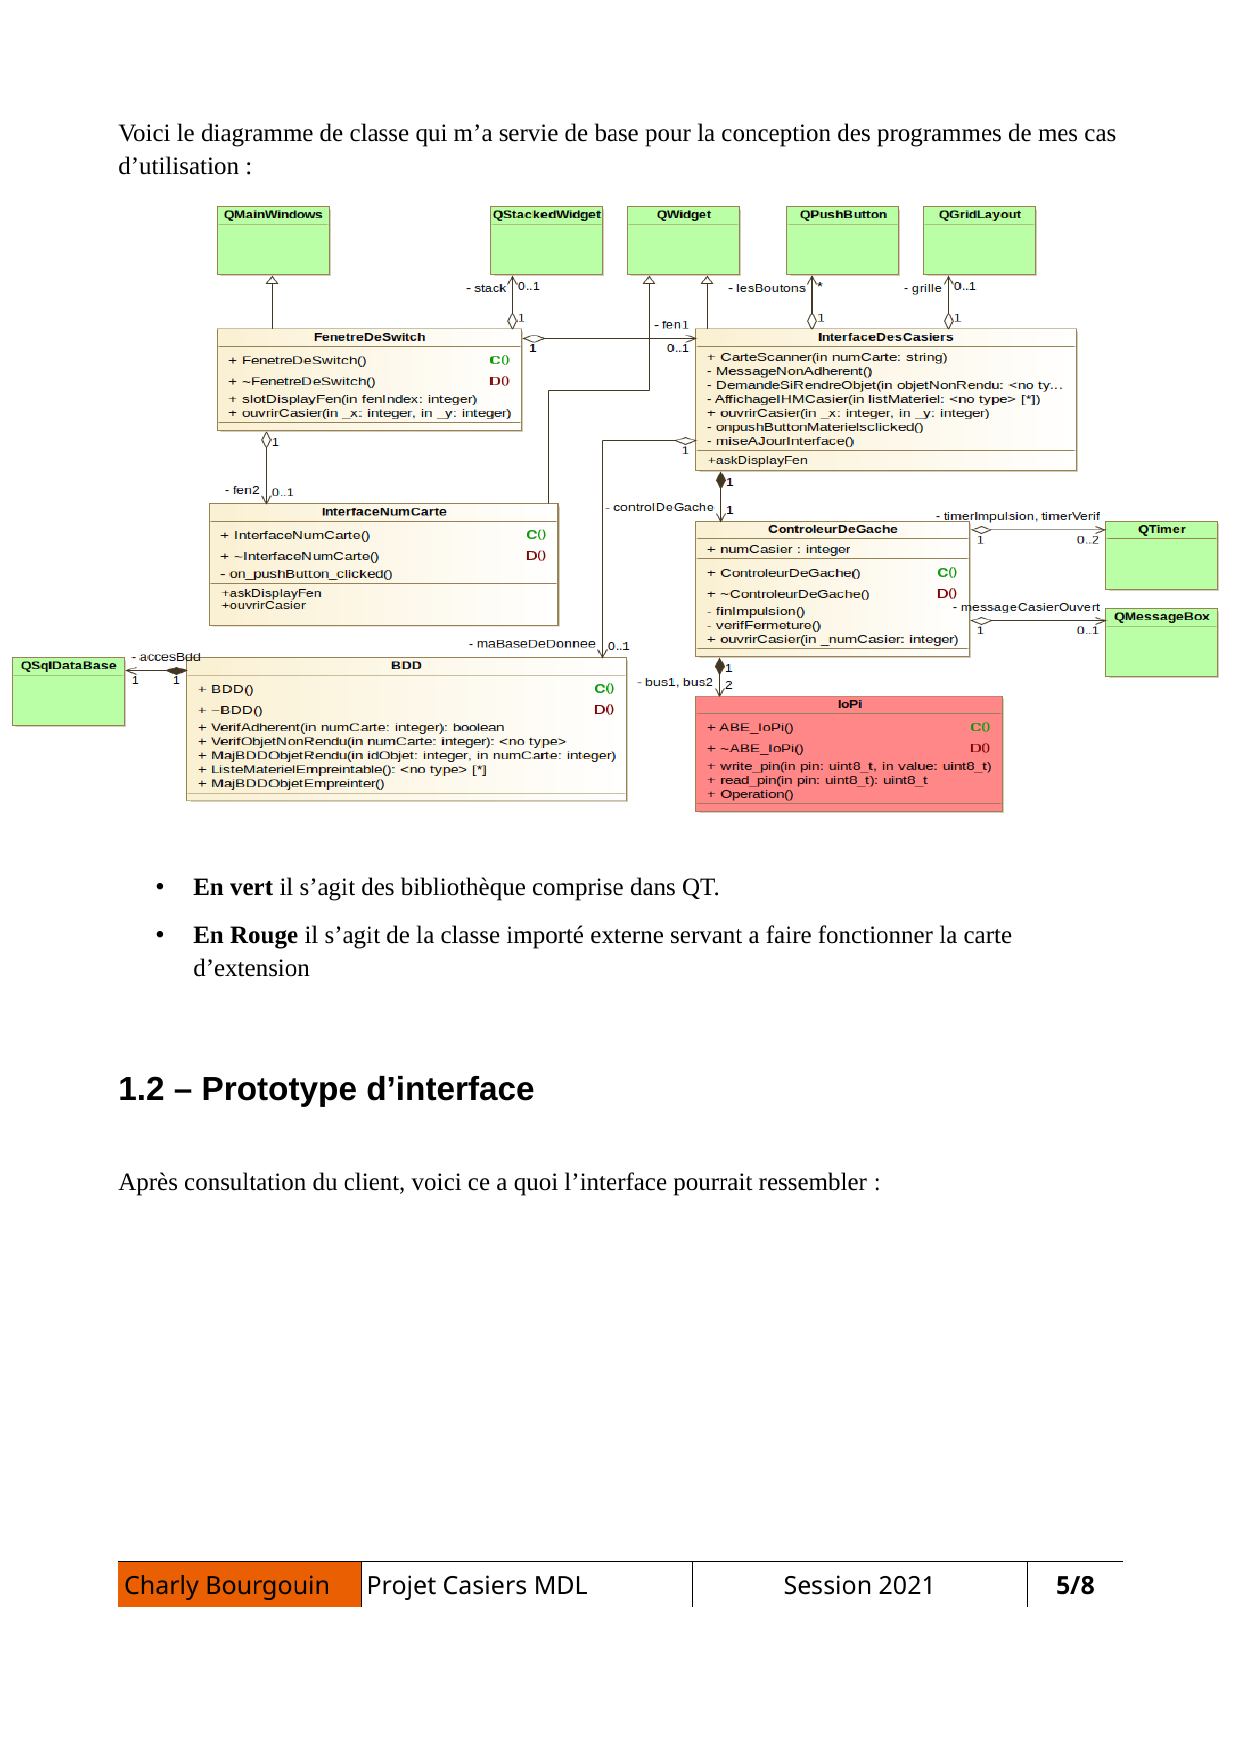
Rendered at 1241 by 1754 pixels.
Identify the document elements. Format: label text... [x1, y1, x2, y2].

text Voici le diagramme de classe qui m’a servie de base pour la conception des programmes de mes cas d’utilisation : [118, 118, 1122, 180]
list En Rouge il s’agit de la classe importé externe servant a faire fonctionner la carte d’extension [156, 920, 1122, 982]
list En vert il s’agit des bibliothèque comprise dans QT. [156, 872, 1122, 901]
text Après consultation du client, voici ce a quoi l’interface pourrait ressembler : [118, 1167, 1122, 1196]
picture [1, 197, 1231, 821]
subtitle 1.2 – Prototype d’interface [118, 1069, 1122, 1107]
